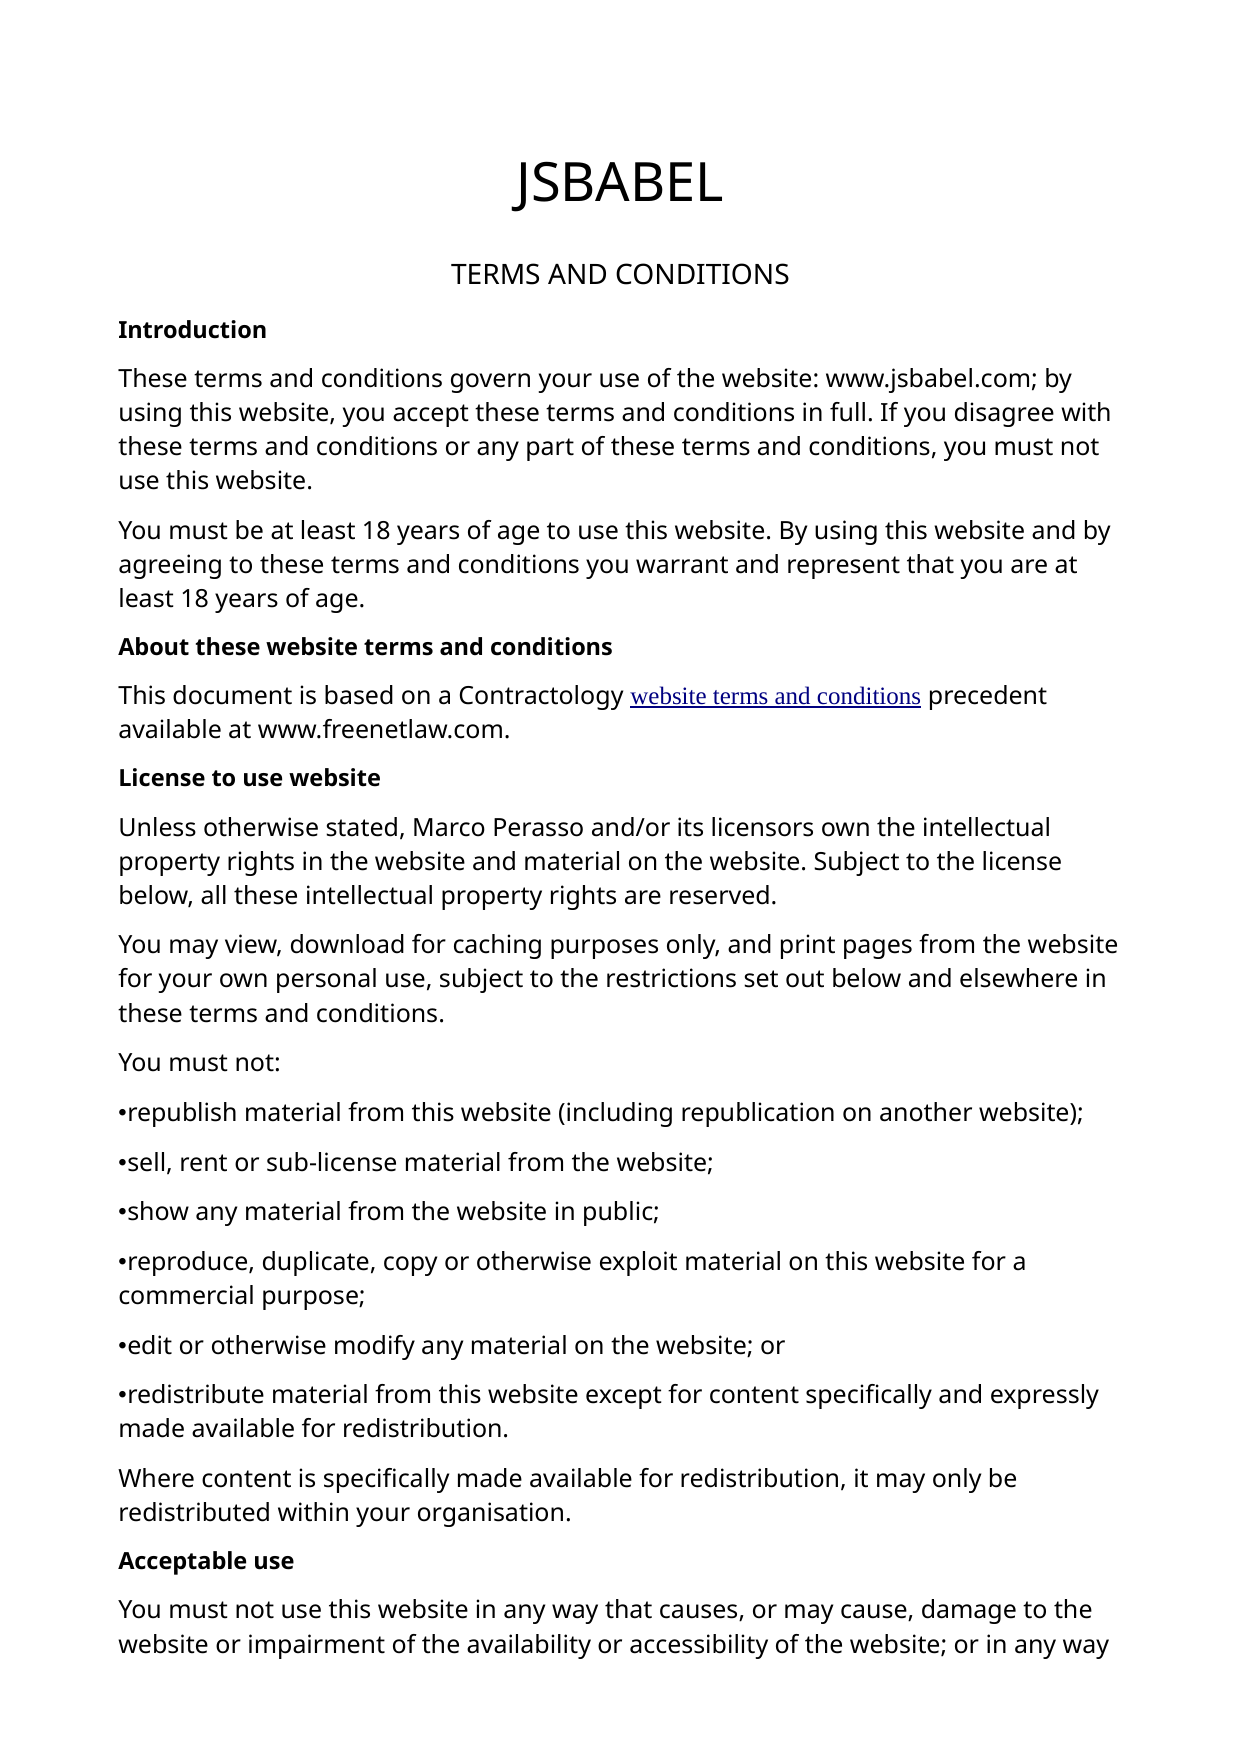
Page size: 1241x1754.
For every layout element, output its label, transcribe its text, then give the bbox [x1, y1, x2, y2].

subtitle JSBABEL [118, 143, 1122, 217]
list edit or otherwise modify any material on the website; or [118, 1327, 1122, 1361]
text You must not: [118, 1045, 1122, 1079]
list redistribute material from this website except for content specifically and expressly made available for redistribution. [118, 1377, 1122, 1445]
list republish material from this website (including republication on another website); [118, 1094, 1122, 1129]
subtitle Acceptable use [118, 1544, 1122, 1577]
text You must not use this website in any way that causes, or may cause, damage to the website or impairment of the availability or accessibility of the website; or in any way [118, 1592, 1122, 1660]
list sell, rent or sub-license material from the website; [118, 1144, 1122, 1178]
text You must be at least 18 years of age to use this website. By using this website and by agreeing to these terms and conditions you warrant and represent that you are at least 18 years of age. [118, 512, 1122, 615]
text Where content is specifically made available for redistribution, it may only be redistributed within your organisation. [118, 1461, 1122, 1529]
subtitle Introduction [118, 313, 1122, 345]
text These terms and conditions govern your use of the website: www.jsbabel.com; by using this website, you accept these terms and conditions in full. If you disagree with these terms and conditions or any part of these terms and conditions, you must not use this website. [118, 361, 1122, 497]
list show any material from the website in public; [118, 1194, 1122, 1228]
list reproduce, duplicate, copy or otherwise exploit material on this website for a commercial purpose; [118, 1244, 1122, 1312]
text This document is based on a Contractology website terms and conditions precedent available at www.freenetlaw.com. [118, 678, 1122, 746]
text Unless otherwise stated, Marco Perasso and/or its licensors own the intellectual property rights in the website and material on the website. Subject to the license below, all these intellectual property rights are reserved. [118, 809, 1122, 911]
text You may view, download for caching purposes only, and print pages from the website for your own personal use, subject to the restrictions set out below and elsewhere in these terms and conditions. [118, 927, 1122, 1029]
subtitle About these website terms and conditions [118, 630, 1122, 662]
subtitle TERMS AND CONDITIONS [118, 254, 1122, 293]
subtitle License to use website [118, 762, 1122, 794]
